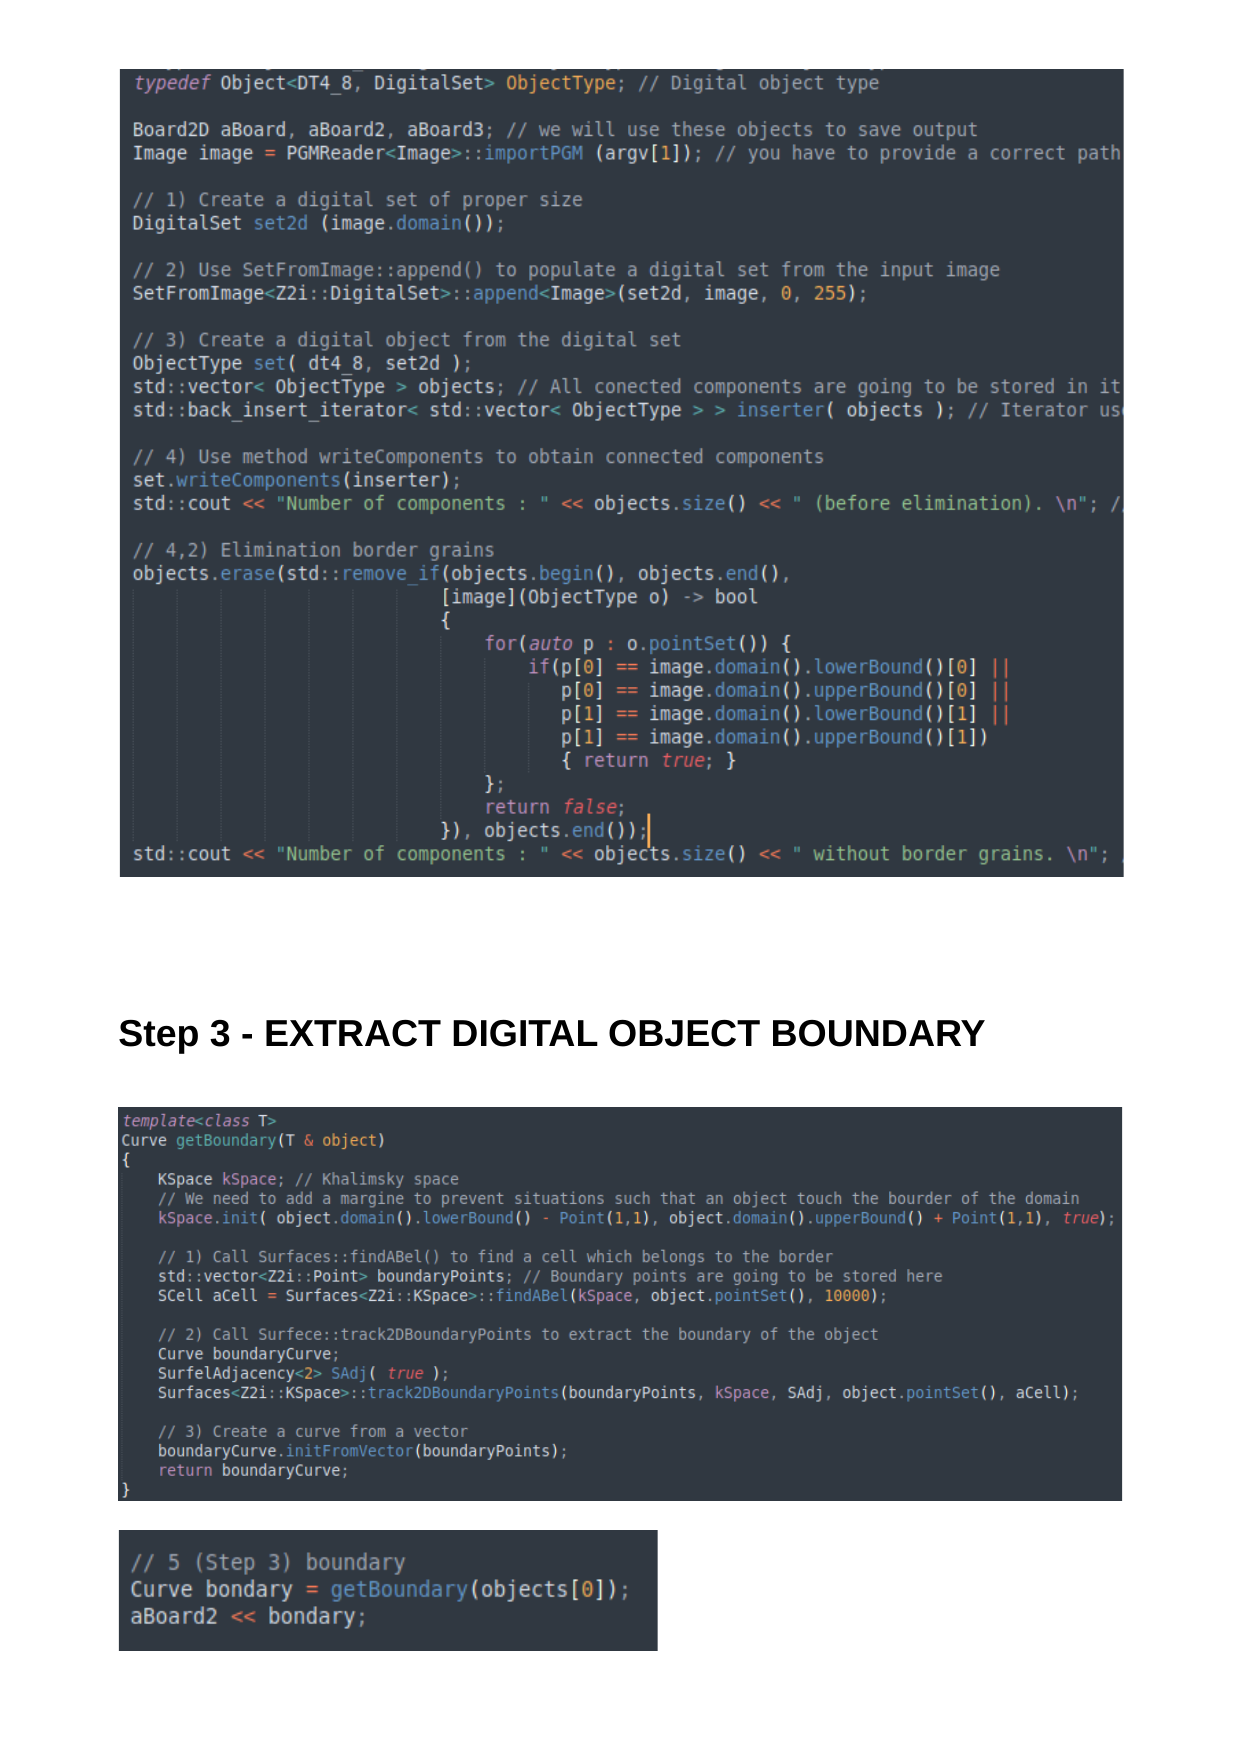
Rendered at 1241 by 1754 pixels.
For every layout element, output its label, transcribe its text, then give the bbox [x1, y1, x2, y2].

picture [118, 1107, 1123, 1501]
subtitle Step 3 - EXTRACT DIGITAL OBJECT BOUNDARY [118, 1011, 1122, 1054]
picture [119, 69, 1124, 877]
picture [118, 1530, 658, 1651]
